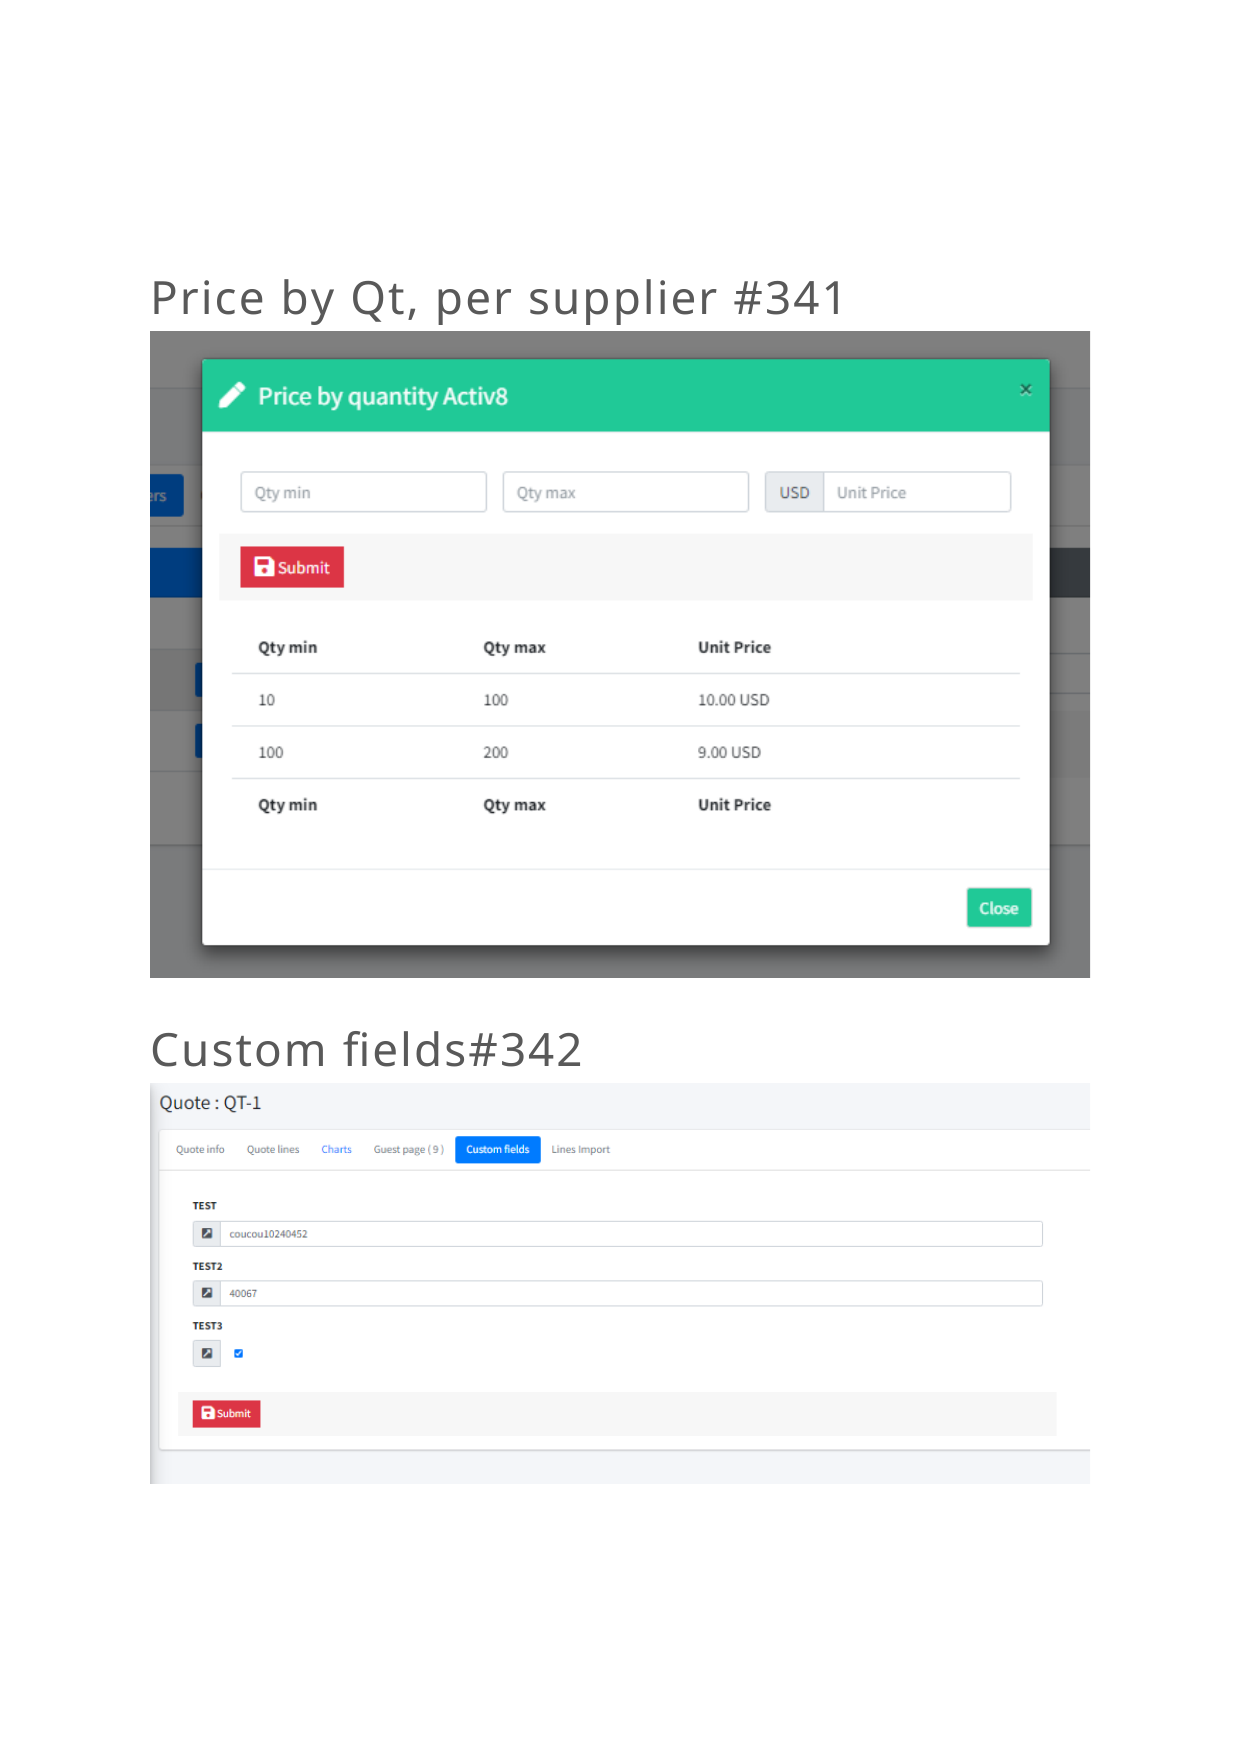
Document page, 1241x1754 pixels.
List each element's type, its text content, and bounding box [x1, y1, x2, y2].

subtitle Price by Qt, per supplier #341 [150, 265, 1090, 328]
subtitle Custom fields#342 [150, 1017, 1090, 1080]
